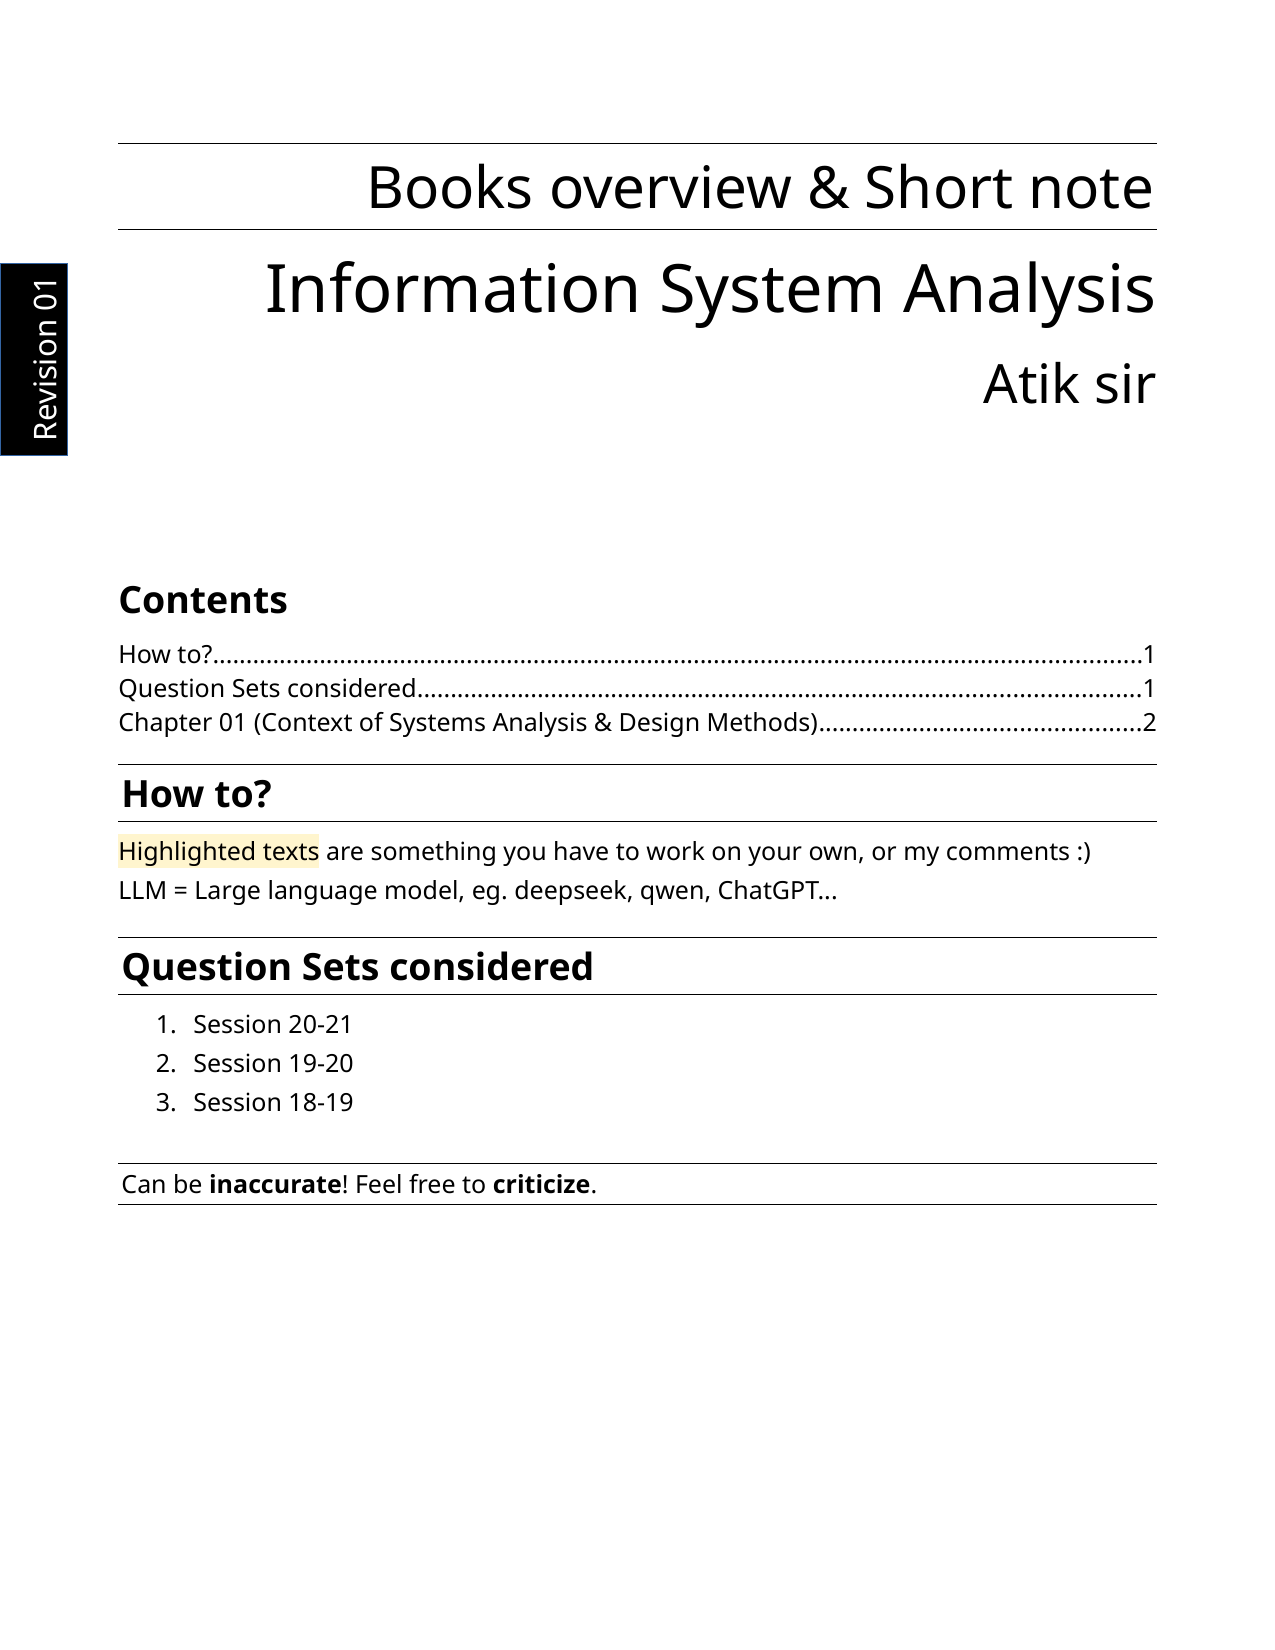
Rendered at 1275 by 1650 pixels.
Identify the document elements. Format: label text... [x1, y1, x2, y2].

text Question Sets considered 1 [118, 671, 1157, 705]
subtitle Contents [118, 573, 1157, 624]
text Can be inaccurate! Feel free to criticize. [118, 1164, 1157, 1204]
list Session 20-21 [156, 1007, 1157, 1041]
subtitle Question Sets considered [118, 938, 1157, 994]
subtitle How to? [118, 765, 1157, 821]
list Session 18-19 [156, 1085, 1157, 1119]
title Books overview & Short note [118, 144, 1157, 229]
text Highlighted texts are something you have to work on your own, or my comments :) [118, 833, 1157, 868]
text Chapter 01 (Context of Systems Analysis & Design Methods) 2 [118, 705, 1157, 739]
list Session 19-20 [156, 1046, 1157, 1080]
text Atik sir [118, 346, 1157, 419]
text LLM = Large language model, eg. deepseek, qwen, ChatGPT... [118, 873, 1157, 907]
text How to? 1 [118, 637, 1157, 671]
text Information System Analysis [118, 241, 1157, 332]
